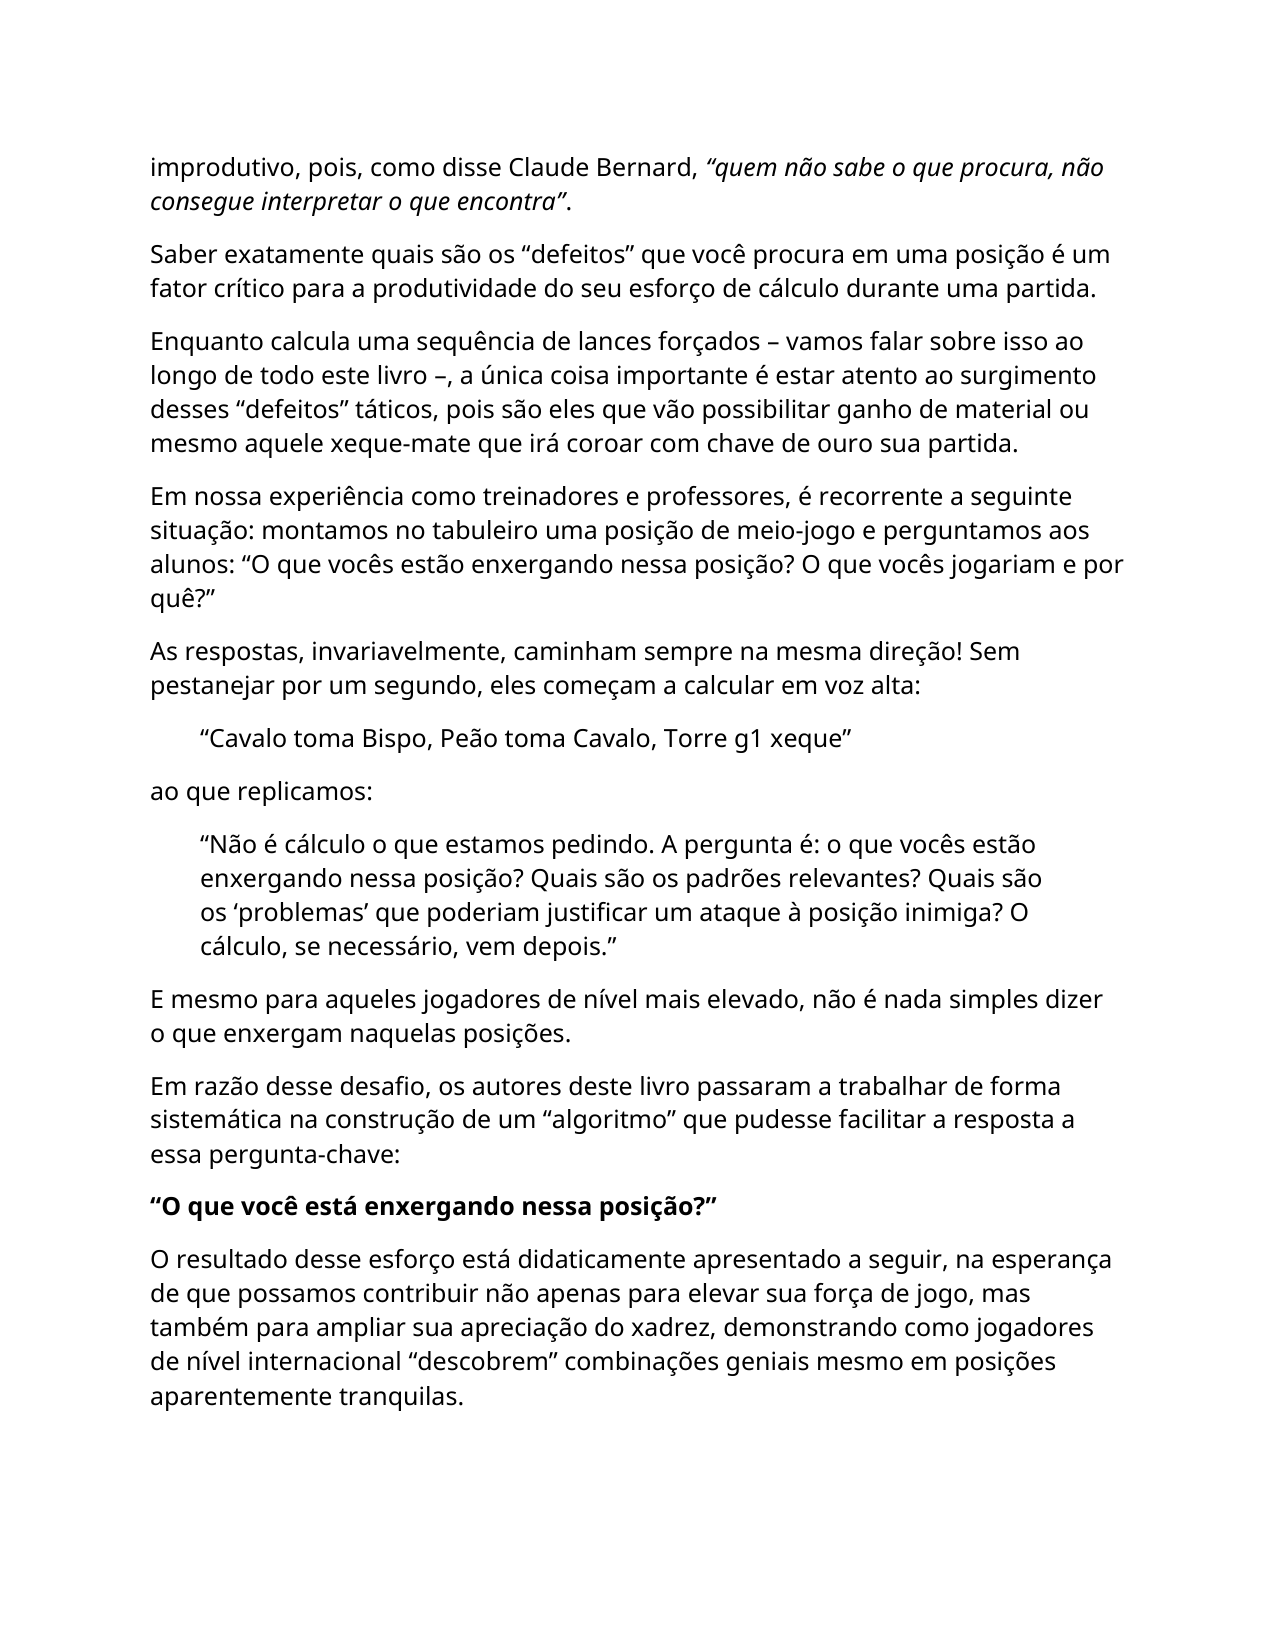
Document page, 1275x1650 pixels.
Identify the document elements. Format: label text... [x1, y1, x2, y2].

text improdutivo, pois, como disse Claude Bernard, “quem não sabe o que procura, não consegue interpretar o que encontra”. [150, 150, 1125, 218]
text E mesmo para aqueles jogadores de nível mais elevado, não é nada simples dizer o que enxergam naquelas posições. [150, 981, 1125, 1049]
text Saber exatamente quais são os “defeitos” que você procura em uma posição é um fator crítico para a produtividade do seu esforço de cálculo durante uma partida. [150, 237, 1125, 305]
text O resultado desse esforço está didaticamente apresentado a seguir, na esperança de que possamos contribuir não apenas para elevar sua força de jogo, mas também para ampliar sua apreciação do xadrez, demonstrando como jogadores de nível internacional “descobrem” combinações geniais mesmo em posições aparentemente tranquilas. [150, 1242, 1125, 1412]
text Em nossa experiência como treinadores e professores, é recorrente a seguinte situação: montamos no tabuleiro uma posição de meio-jogo e perguntamos aos alunos: “O que vocês estão enxergando nessa posição? O que vocês jogariam e por quê?” [150, 479, 1125, 615]
text ao que replicamos: [150, 773, 1125, 807]
text “Não é cálculo o que estamos pedindo. A pergunta é: o que vocês estão enxergando nessa posição? Quais são os padrões relevantes? Quais são os ‘problemas’ que poderiam justificar um ataque à posição inimiga? O cálculo, se necessário, vem depois.” [200, 826, 1075, 962]
text “Cavalo toma Bispo, Peão toma Cavalo, Torre g1 xeque” [200, 721, 1075, 755]
text “O que você está enxergando nessa posição?” [150, 1189, 1125, 1223]
text As respostas, invariavelmente, caminham sempre na mesma direção! Sem pestanejar por um segundo, eles começam a calcular em voz alta: [150, 634, 1125, 702]
text Em razão desse desafio, os autores deste livro passaram a trabalhar de forma sistemática na construção de um “algoritmo” que pudesse facilitar a resposta a essa pergunta-chave: [150, 1068, 1125, 1170]
text Enquanto calcula uma sequência de lances forçados – vamos falar sobre isso ao longo de todo este livro –, a única coisa importante é estar atento ao surgimento desses “defeitos” táticos, pois são eles que vão possibilitar ganho de material ou mesmo aquele xeque-mate que irá coroar com chave de ouro sua partida. [150, 324, 1125, 460]
